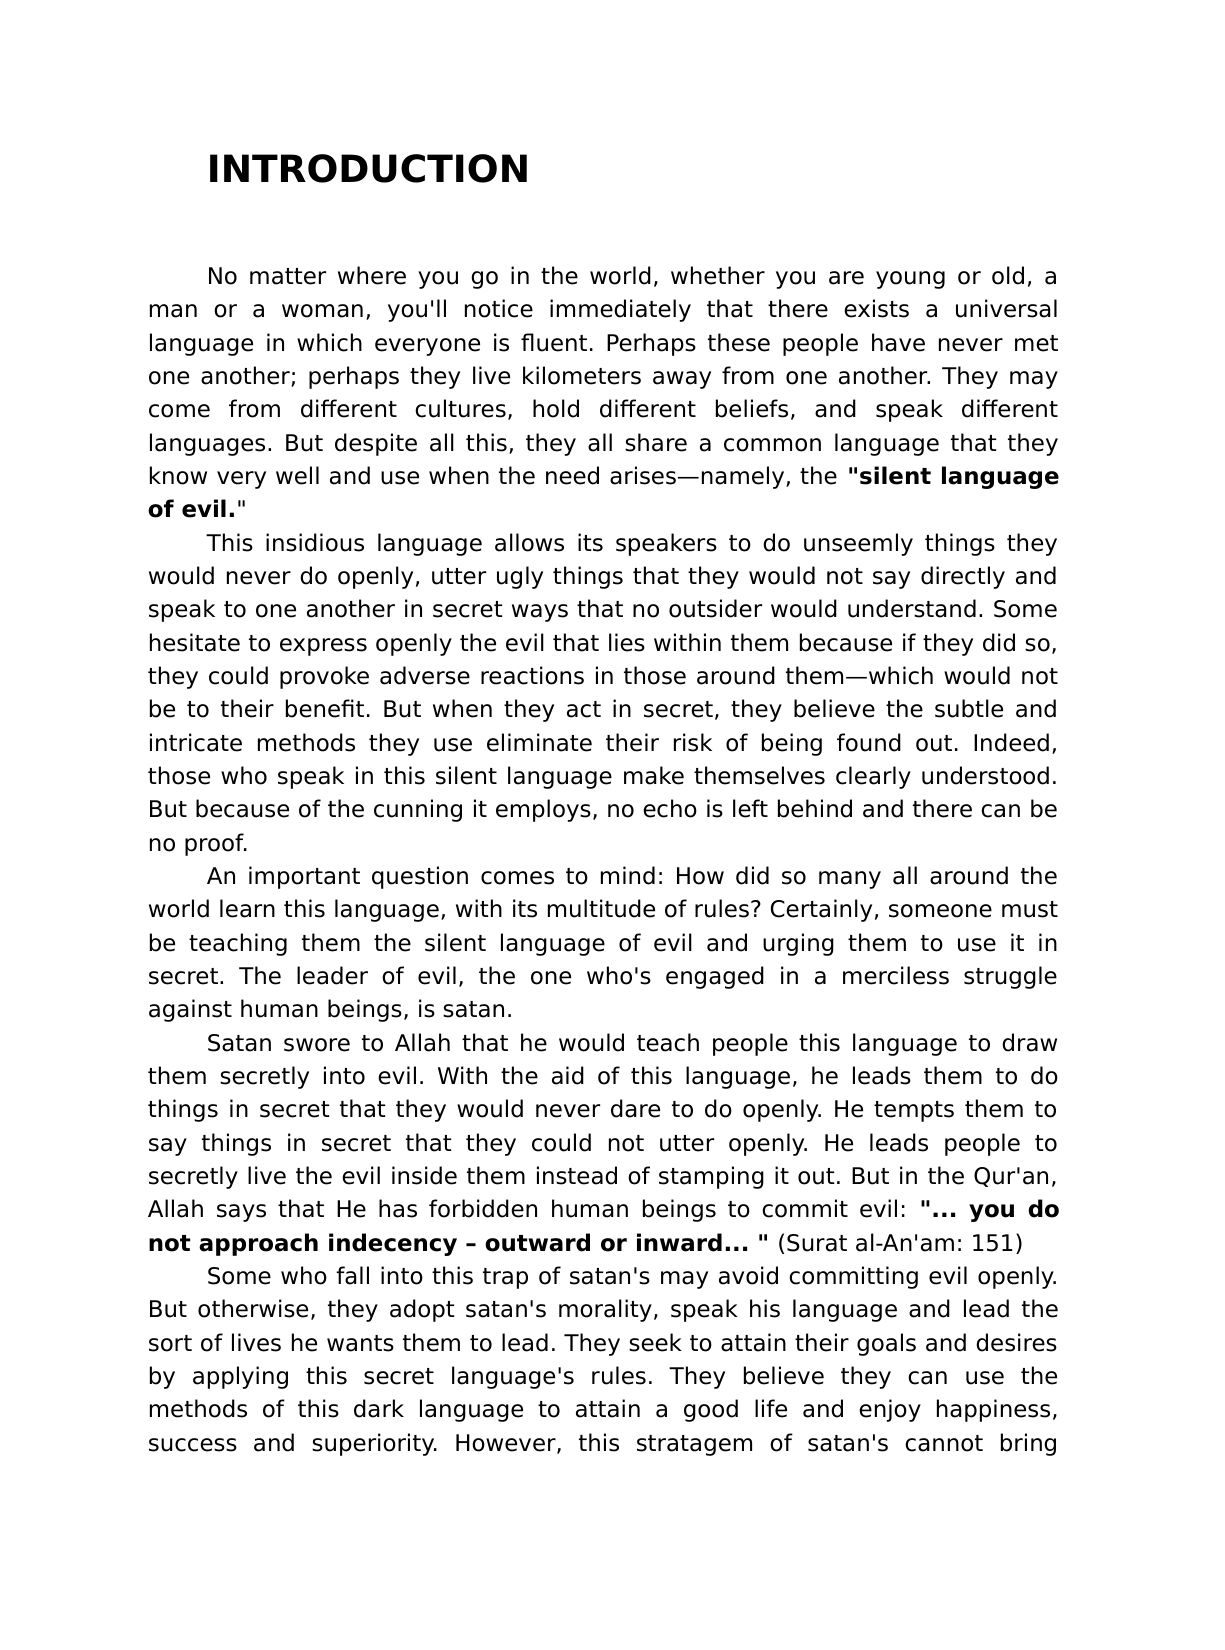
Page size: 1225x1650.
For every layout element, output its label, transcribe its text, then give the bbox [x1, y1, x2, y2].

text This insidious language allows its speakers to do unseemly things they would never do openly, utter ugly things that they would not say directly and speak to one another in secret ways that no outsider would understand. Some hesitate to express openly the evil that lies within them because if they did so, they could provoke adverse reactions in those around them—which would not be to their benefit. But when they act in secret, they believe the subtle and intricate methods they use eliminate their risk of being found out. Indeed, those who speak in this silent language make themselves clearly understood. But because of the cunning it employs, no echo is left behind and there can be no proof. [148, 524, 1060, 858]
text Satan swore to Allah that he would teach people this language to draw them secretly into evil. With the aid of this language, he leads them to do things in secret that they would never dare to do openly. He tempts them to say things in secret that they could not utter openly. He leads people to secretly live the evil inside them instead of stamping it out. But in the Qur'an, Allah says that He has forbidden human beings to commit evil: "... you do not approach indecency – outward or inward... " (Surat al-An'am: 151) [148, 1024, 1060, 1258]
text No matter where you go in the world, whether you are young or old, a man or a woman, you'll notice immediately that there exists a universal language in which everyone is fluent. Perhaps these people have never met one another; perhaps they live kilometers away from one another. They may come from different cultures, hold different beliefs, and speak different languages. But despite all this, they all share a common language that they know very well and use when the need arises—namely, the "silent language of evil." [148, 258, 1060, 524]
text Some who fall into this trap of satan's may avoid committing evil openly. But otherwise, they adopt satan's morality, speak his language and lead the sort of lives he wants them to lead. They seek to attain their goals and desires by applying this secret language's rules. They believe they can use the methods of this dark language to attain a good life and enjoy happiness, success and superiority. However, this stratagem of satan's cannot bring [148, 1258, 1060, 1458]
text An important question comes to mind: How did so many all around the world learn this language, with its multitude of rules? Certainly, someone must be teaching them the silent language of evil and urging them to use it in secret. The leader of evil, the one who's engaged in a merciless struggle against human beings, is satan. [148, 858, 1060, 1024]
subtitle INTRODUCTION [148, 148, 1060, 191]
